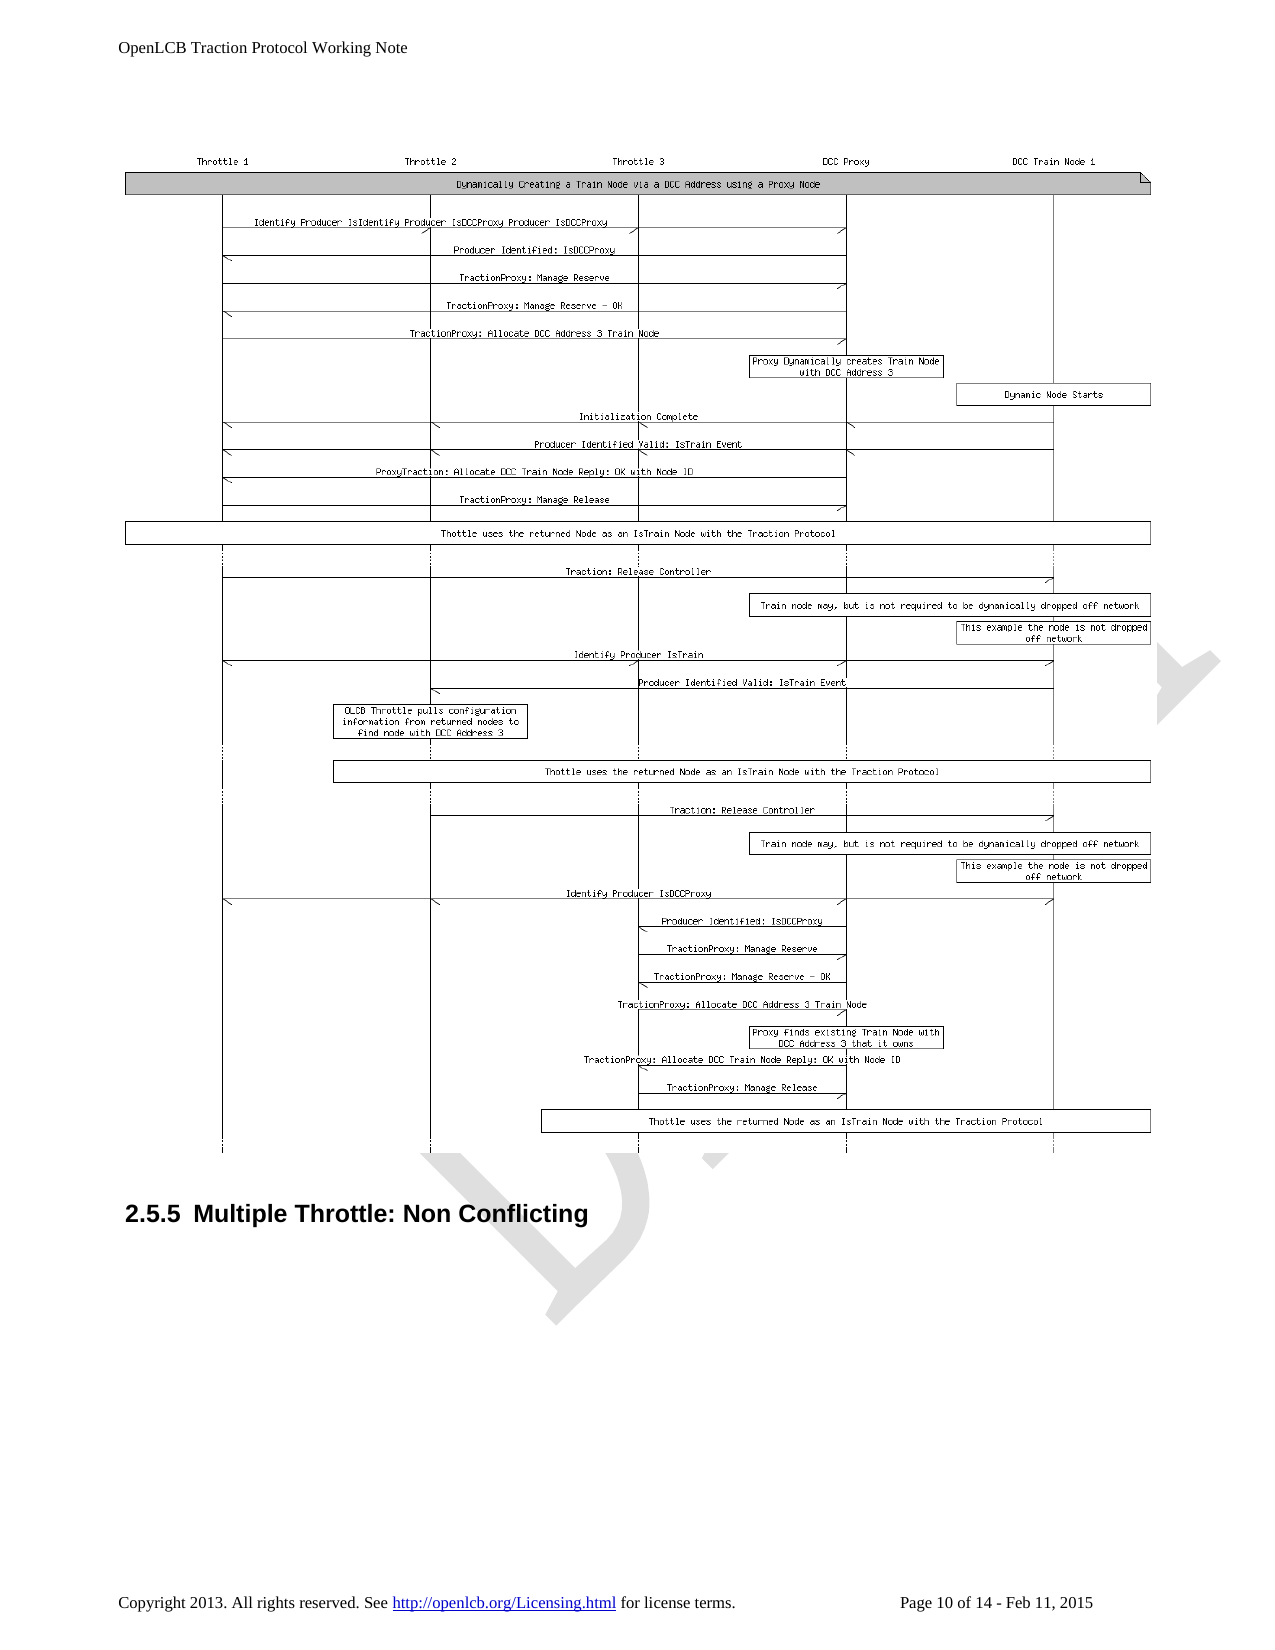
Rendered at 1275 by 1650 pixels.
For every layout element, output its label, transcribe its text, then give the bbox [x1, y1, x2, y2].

picture [118, 150, 1157, 1153]
subtitle Multiple Throttle: Non Conflicting [508, 1199, 622, 1228]
subtitle Multiple Throttle: Non Conflicting [118, 1199, 493, 1228]
subtitle Multiple Throttle: Non Conflicting [646, 1199, 1157, 1228]
